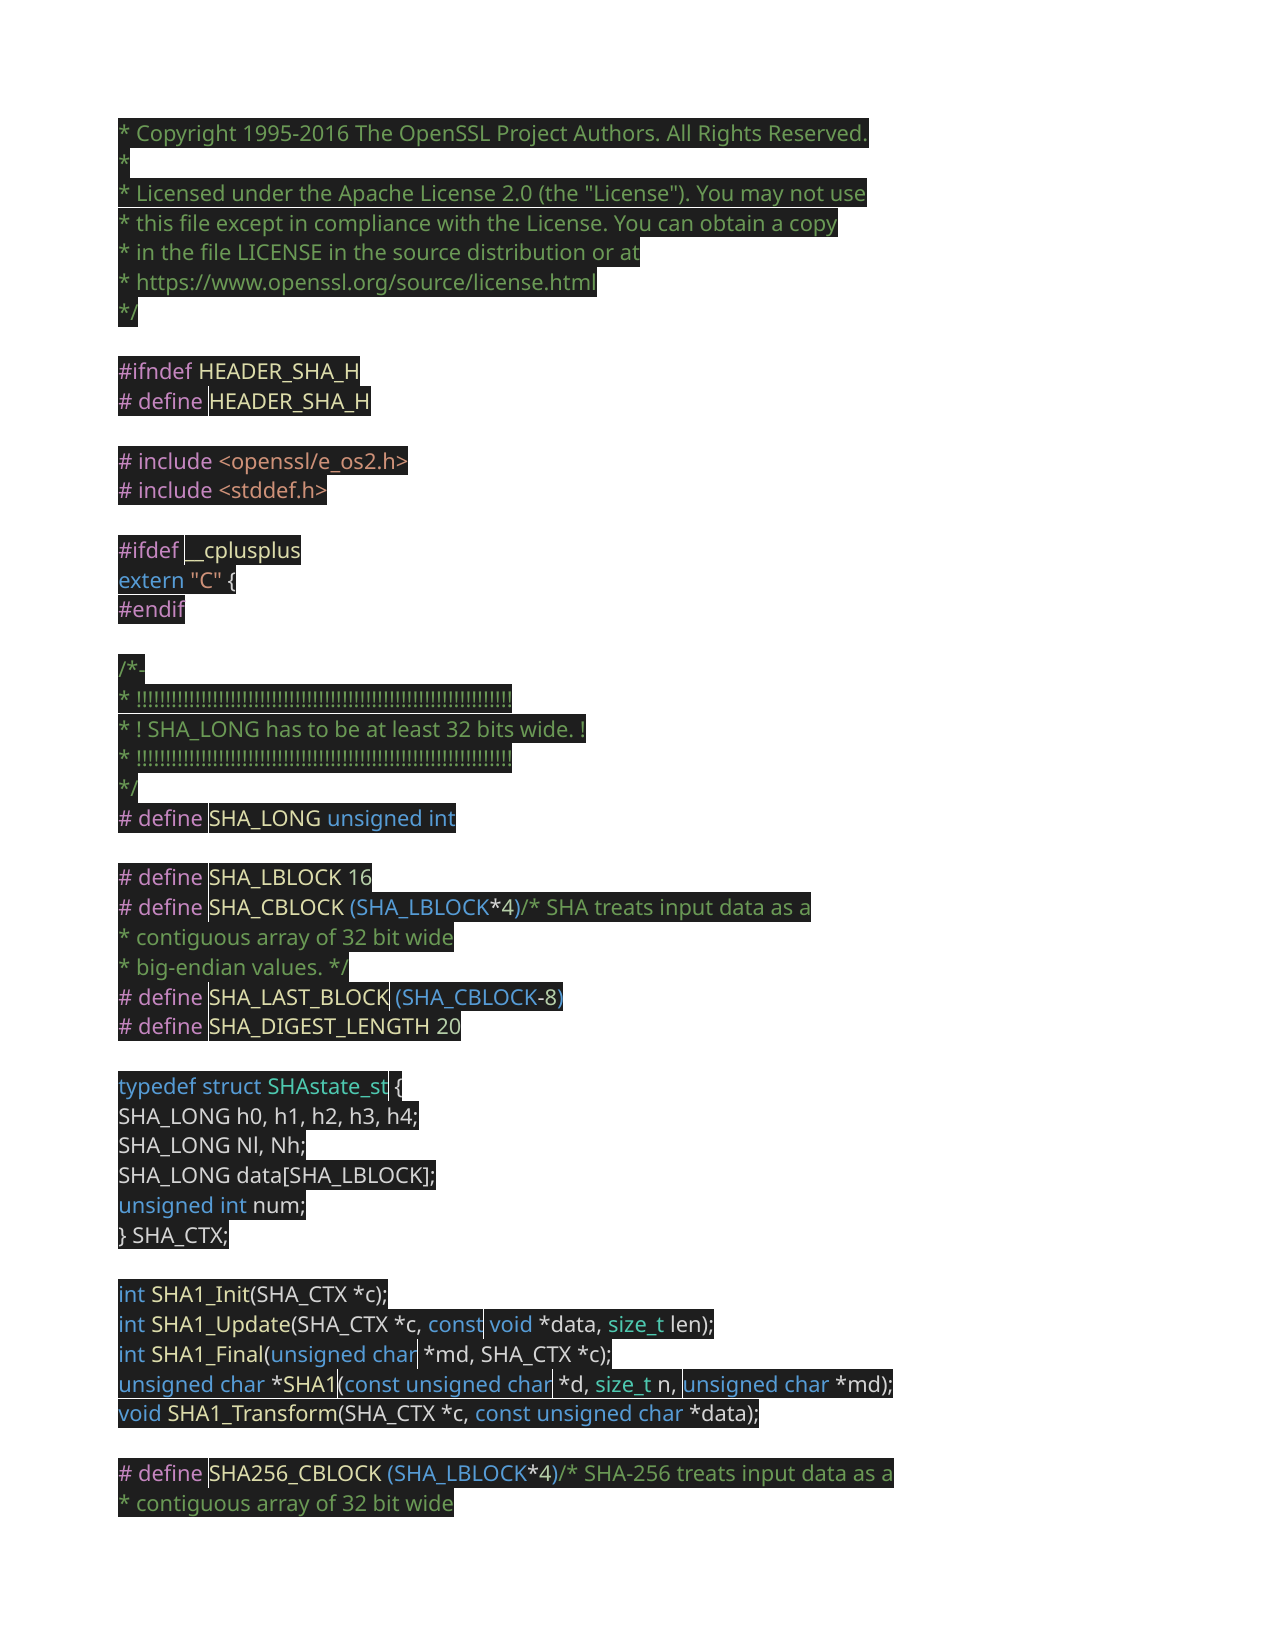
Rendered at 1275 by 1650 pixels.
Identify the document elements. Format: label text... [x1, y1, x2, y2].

text int SHA1_Final(unsigned char *md, SHA_CTX *c); [118, 1339, 1157, 1369]
text void SHA1_Transform(SHA_CTX *c, const unsigned char *data); [118, 1398, 1157, 1428]
text # define HEADER_SHA_H [118, 386, 1157, 416]
text * !!!!!!!!!!!!!!!!!!!!!!!!!!!!!!!!!!!!!!!!!!!!!!!!!!!!!!!!!!!!!!!! [118, 743, 1157, 773]
text } SHA_CTX; [118, 1220, 1157, 1249]
text # include <openssl/e_os2.h> [118, 446, 1157, 475]
text * big-endian values. */ [118, 952, 1157, 982]
text # define SHA_LAST_BLOCK (SHA_CBLOCK-8) [118, 982, 1157, 1011]
text unsigned char *SHA1(const unsigned char *d, size_t n, unsigned char *md); [118, 1369, 1157, 1398]
text /*- [118, 654, 1157, 684]
text #ifdef __cplusplus [118, 535, 1157, 565]
text SHA_LONG Nl, Nh; [118, 1130, 1157, 1160]
text # define SHA256_CBLOCK (SHA_LBLOCK*4)/* SHA-256 treats input data as a [118, 1458, 1157, 1488]
text SHA_LONG h0, h1, h2, h3, h4; [118, 1101, 1157, 1130]
text # define SHA_LONG unsigned int [118, 803, 1157, 833]
text * https://www.openssl.org/source/license.html [118, 267, 1157, 297]
text * contiguous array of 32 bit wide [118, 922, 1157, 952]
text * [118, 148, 1157, 178]
text * Copyright 1995-2016 The OpenSSL Project Authors. All Rights Reserved. [118, 118, 1157, 148]
text #ifndef HEADER_SHA_H [118, 356, 1157, 386]
text typedef struct SHAstate_st { [118, 1071, 1157, 1101]
text #endif [118, 594, 1157, 624]
text # define SHA_CBLOCK (SHA_LBLOCK*4)/* SHA treats input data as a [118, 892, 1157, 922]
text * in the file LICENSE in the source distribution or at [118, 237, 1157, 267]
text unsigned int num; [118, 1190, 1157, 1220]
text int SHA1_Update(SHA_CTX *c, const void *data, size_t len); [118, 1309, 1157, 1339]
text * this file except in compliance with the License. You can obtain a copy [118, 207, 1157, 237]
text * Licensed under the Apache License 2.0 (the "License"). You may not use [118, 178, 1157, 207]
text # define SHA_LBLOCK 16 [118, 862, 1157, 892]
text */ [118, 297, 1157, 327]
text extern "C" { [118, 565, 1157, 594]
text # define SHA_DIGEST_LENGTH 20 [118, 1011, 1157, 1041]
text * ! SHA_LONG has to be at least 32 bits wide. ! [118, 713, 1157, 743]
text * contiguous array of 32 bit wide [118, 1488, 1157, 1517]
text SHA_LONG data[SHA_LBLOCK]; [118, 1160, 1157, 1190]
text int SHA1_Init(SHA_CTX *c); [118, 1279, 1157, 1309]
text # include <stddef.h> [118, 475, 1157, 505]
text */ [118, 773, 1157, 803]
text * !!!!!!!!!!!!!!!!!!!!!!!!!!!!!!!!!!!!!!!!!!!!!!!!!!!!!!!!!!!!!!!! [118, 684, 1157, 713]
